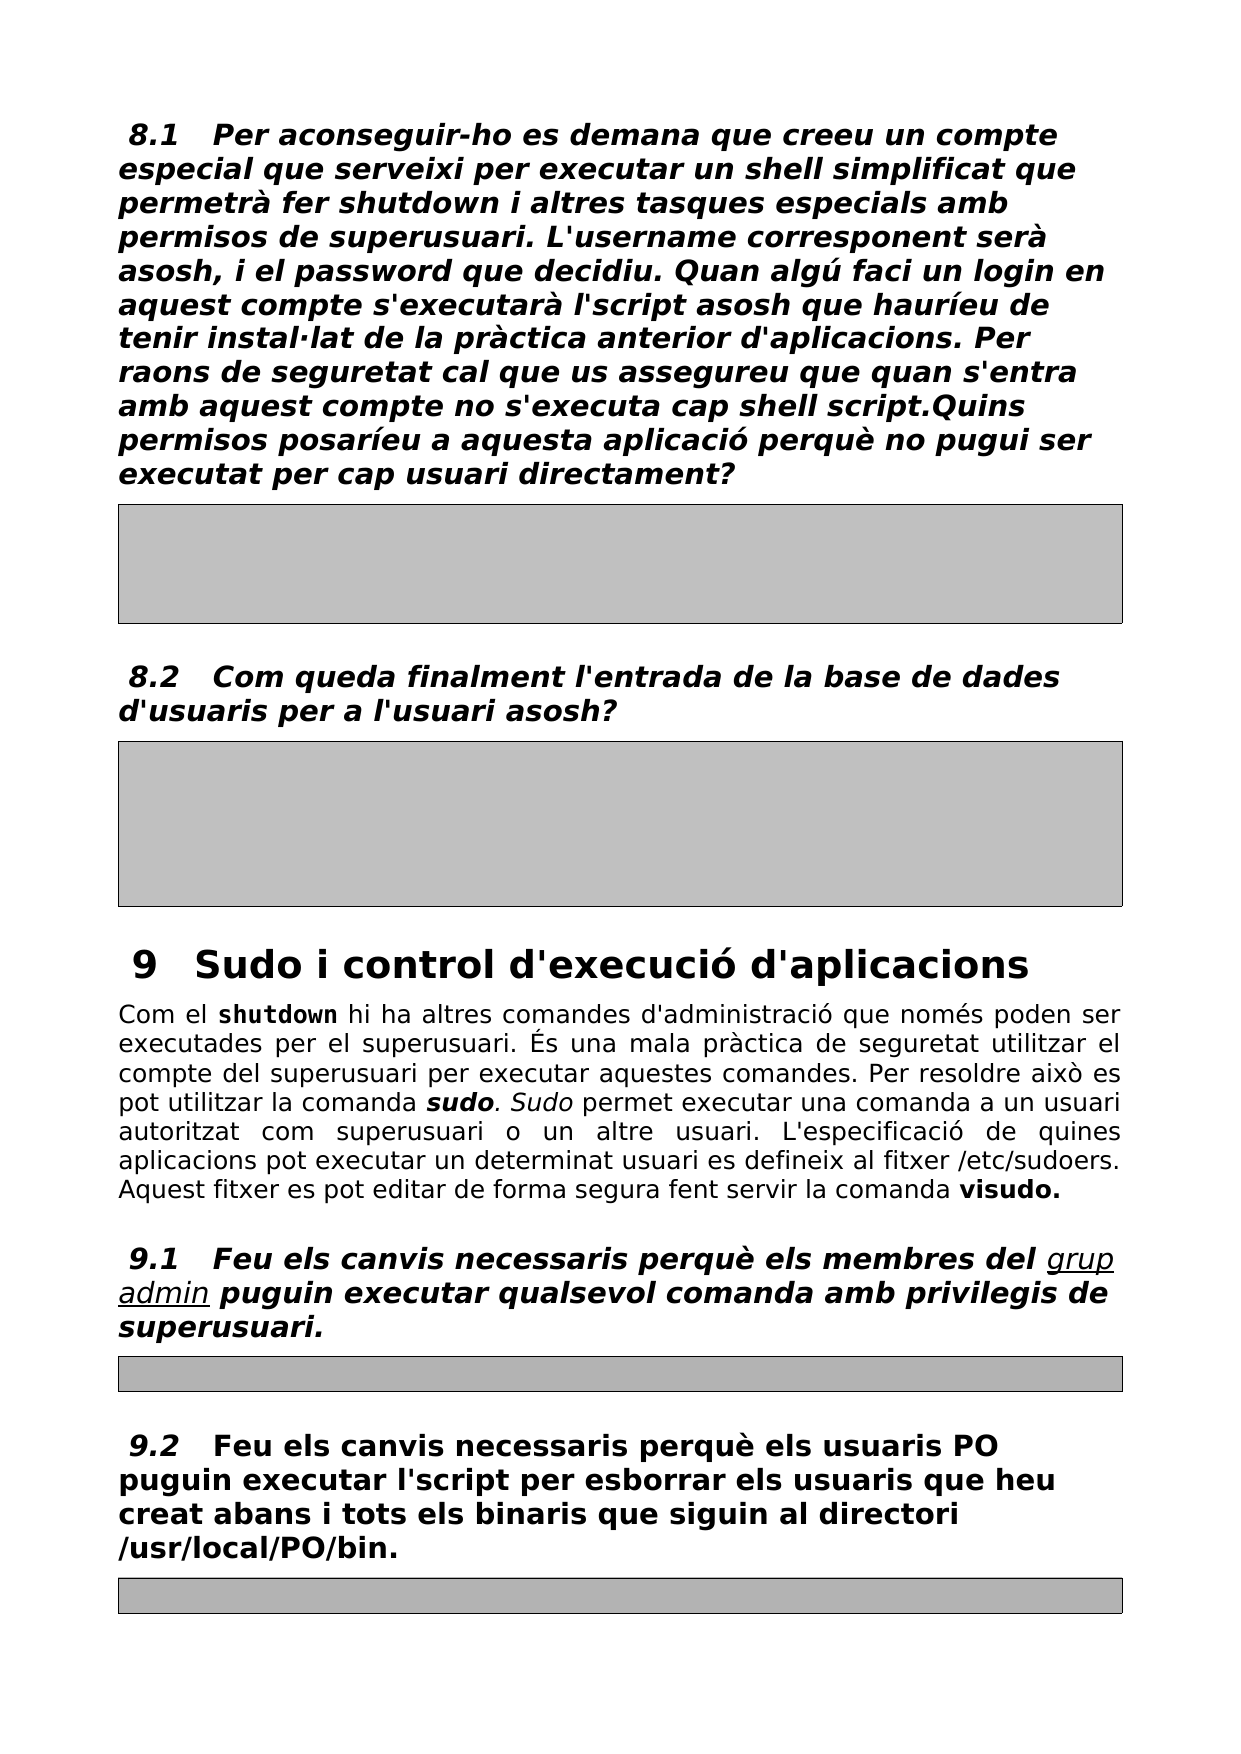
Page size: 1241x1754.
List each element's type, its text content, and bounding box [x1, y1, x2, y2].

text Com el shutdown hi ha altres comandes d'administració que només poden ser executades per el superusuari. És una mala pràctica de seguretat utilitzar el compte del superusuari per executar aquestes comandes. Per resoldre això es pot utilitzar la comanda sudo. Sudo permet executar una comanda a un usuari autoritzat com superusuari o un altre usuari. L'especificació de quines aplicacions pot executar un determinat usuari es defineix al fitxer /etc/sudoers. Aquest fitxer es pot editar de forma segura fent servir la comanda visudo. [118, 1000, 1122, 1204]
subtitle Feu els canvis necessaris perquè els membres del grup admin puguin executar qualsevol comanda amb privilegis de superusuari. [118, 1242, 1122, 1344]
subtitle Feu els canvis necessaris perquè els usuaris PO puguin executar l'script per esborrar els usuaris que heu creat abans i tots els binaris que siguin al directori /usr/local/PO/bin. [118, 1429, 1122, 1565]
subtitle Per aconseguir-ho es demana que creeu un compte especial que serveixi per executar un shell simplificat que permetrà fer shutdown i altres tasques especials amb permisos de superusuari. L'username corresponent serà asosh, i el password que decidiu. Quan algú faci un login en aquest compte s'executarà l'script asosh que hauríeu de tenir instal·lat de la pràctica anterior d'aplicacions. Per raons de seguretat cal que us assegureu que quan s'entra amb aquest compte no s'executa cap shell script.Quins permisos posaríeu a aquesta aplicació perquè no pugui ser executat per cap usuari directament? [118, 118, 1122, 492]
subtitle Sudo i control d'execució d'aplicacions [118, 943, 1122, 988]
subtitle Com queda finalment l'entrada de la base de dades d'usuaris per a l'usuari asosh? [118, 660, 1122, 728]
